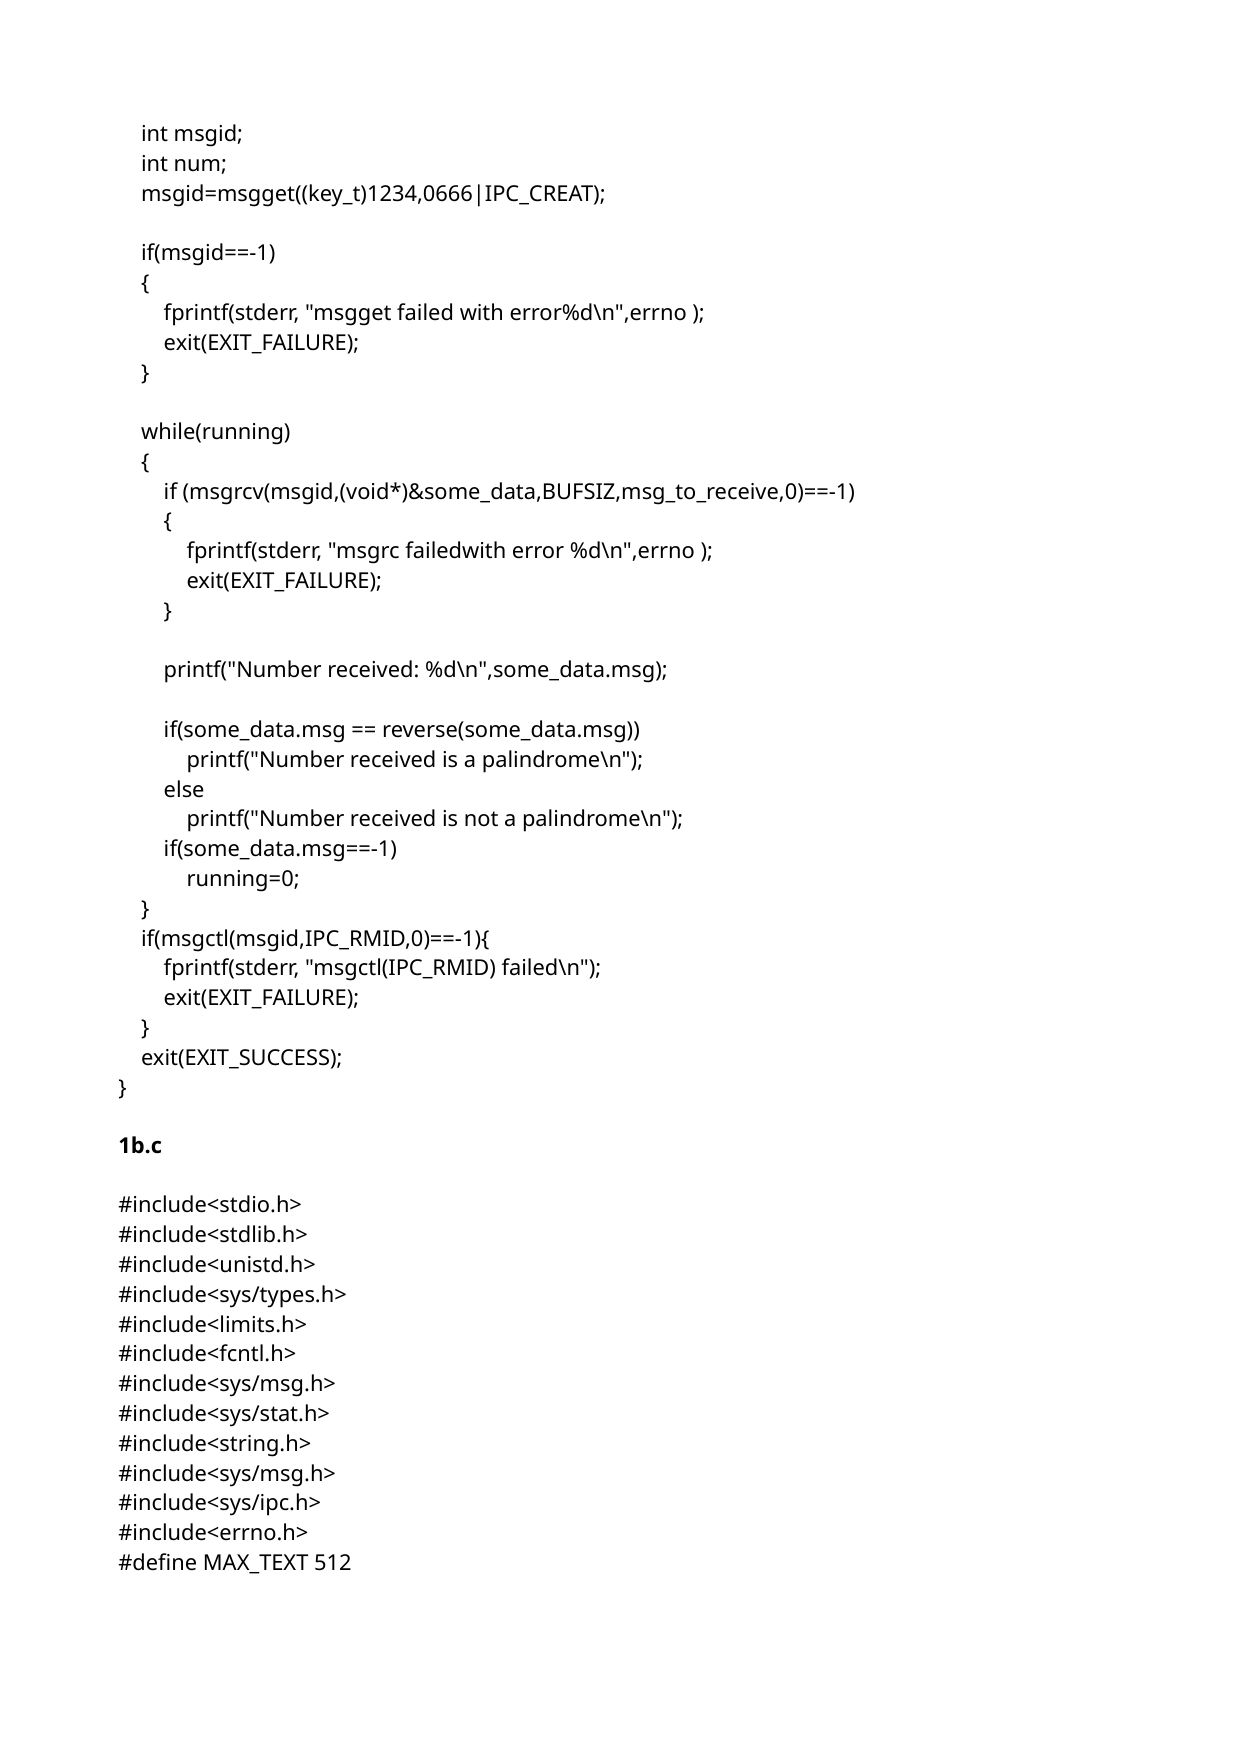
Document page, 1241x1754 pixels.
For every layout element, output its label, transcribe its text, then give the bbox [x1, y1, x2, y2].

list int num; [118, 148, 1122, 178]
list { [118, 505, 1122, 535]
list } [118, 1071, 1122, 1101]
list printf("Number received is a palindrome\n"); [118, 744, 1122, 773]
list fprintf(stderr, "msgrc failedwith error %d\n",errno ); [118, 535, 1122, 565]
list exit(EXIT_FAILURE); [118, 982, 1122, 1012]
list 1b.c [118, 1130, 1122, 1160]
list if(some_data.msg == reverse(some_data.msg)) [118, 714, 1122, 744]
list } [118, 893, 1122, 922]
list fprintf(stderr, "msgctl(IPC_RMID) failed\n"); [118, 952, 1122, 982]
list #include<sys/msg.h> [118, 1457, 1122, 1487]
list msgid=msgget((key_t)1234,0666|IPC_CREAT); [118, 178, 1122, 207]
list { [118, 267, 1122, 297]
list } [118, 1012, 1122, 1042]
list #include<stdlib.h> [118, 1219, 1122, 1249]
list while(running) [118, 416, 1122, 446]
list #include<sys/types.h> [118, 1279, 1122, 1308]
list } [118, 356, 1122, 386]
list running=0; [118, 863, 1122, 893]
list #include<unistd.h> [118, 1249, 1122, 1279]
list #include<limits.h> [118, 1308, 1122, 1338]
list exit(EXIT_FAILURE); [118, 565, 1122, 595]
list printf("Number received: %d\n",some_data.msg); [118, 654, 1122, 684]
list #include<string.h> [118, 1428, 1122, 1457]
list #include<sys/stat.h> [118, 1398, 1122, 1428]
list #define MAX_TEXT 512 [118, 1547, 1122, 1577]
list int msgid; [118, 118, 1122, 148]
list } [118, 595, 1122, 624]
list if(msgid==-1) [118, 237, 1122, 267]
list printf("Number received is not a palindrome\n"); [118, 803, 1122, 833]
list { [118, 446, 1122, 476]
list #include<errno.h> [118, 1517, 1122, 1547]
list else [118, 773, 1122, 803]
list #include<sys/msg.h> [118, 1368, 1122, 1398]
list if(some_data.msg==-1) [118, 833, 1122, 863]
list exit(EXIT_FAILURE); [118, 327, 1122, 356]
list if(msgctl(msgid,IPC_RMID,0)==-1){ [118, 922, 1122, 952]
list #include<fcntl.h> [118, 1338, 1122, 1368]
list fprintf(stderr, "msgget failed with error%d\n",errno ); [118, 297, 1122, 327]
list #include<stdio.h> [118, 1189, 1122, 1219]
list if (msgrcv(msgid,(void*)&some_data,BUFSIZ,msg_to_receive,0)==-1) [118, 476, 1122, 505]
list exit(EXIT_SUCCESS); [118, 1042, 1122, 1071]
list #include<sys/ipc.h> [118, 1487, 1122, 1517]
